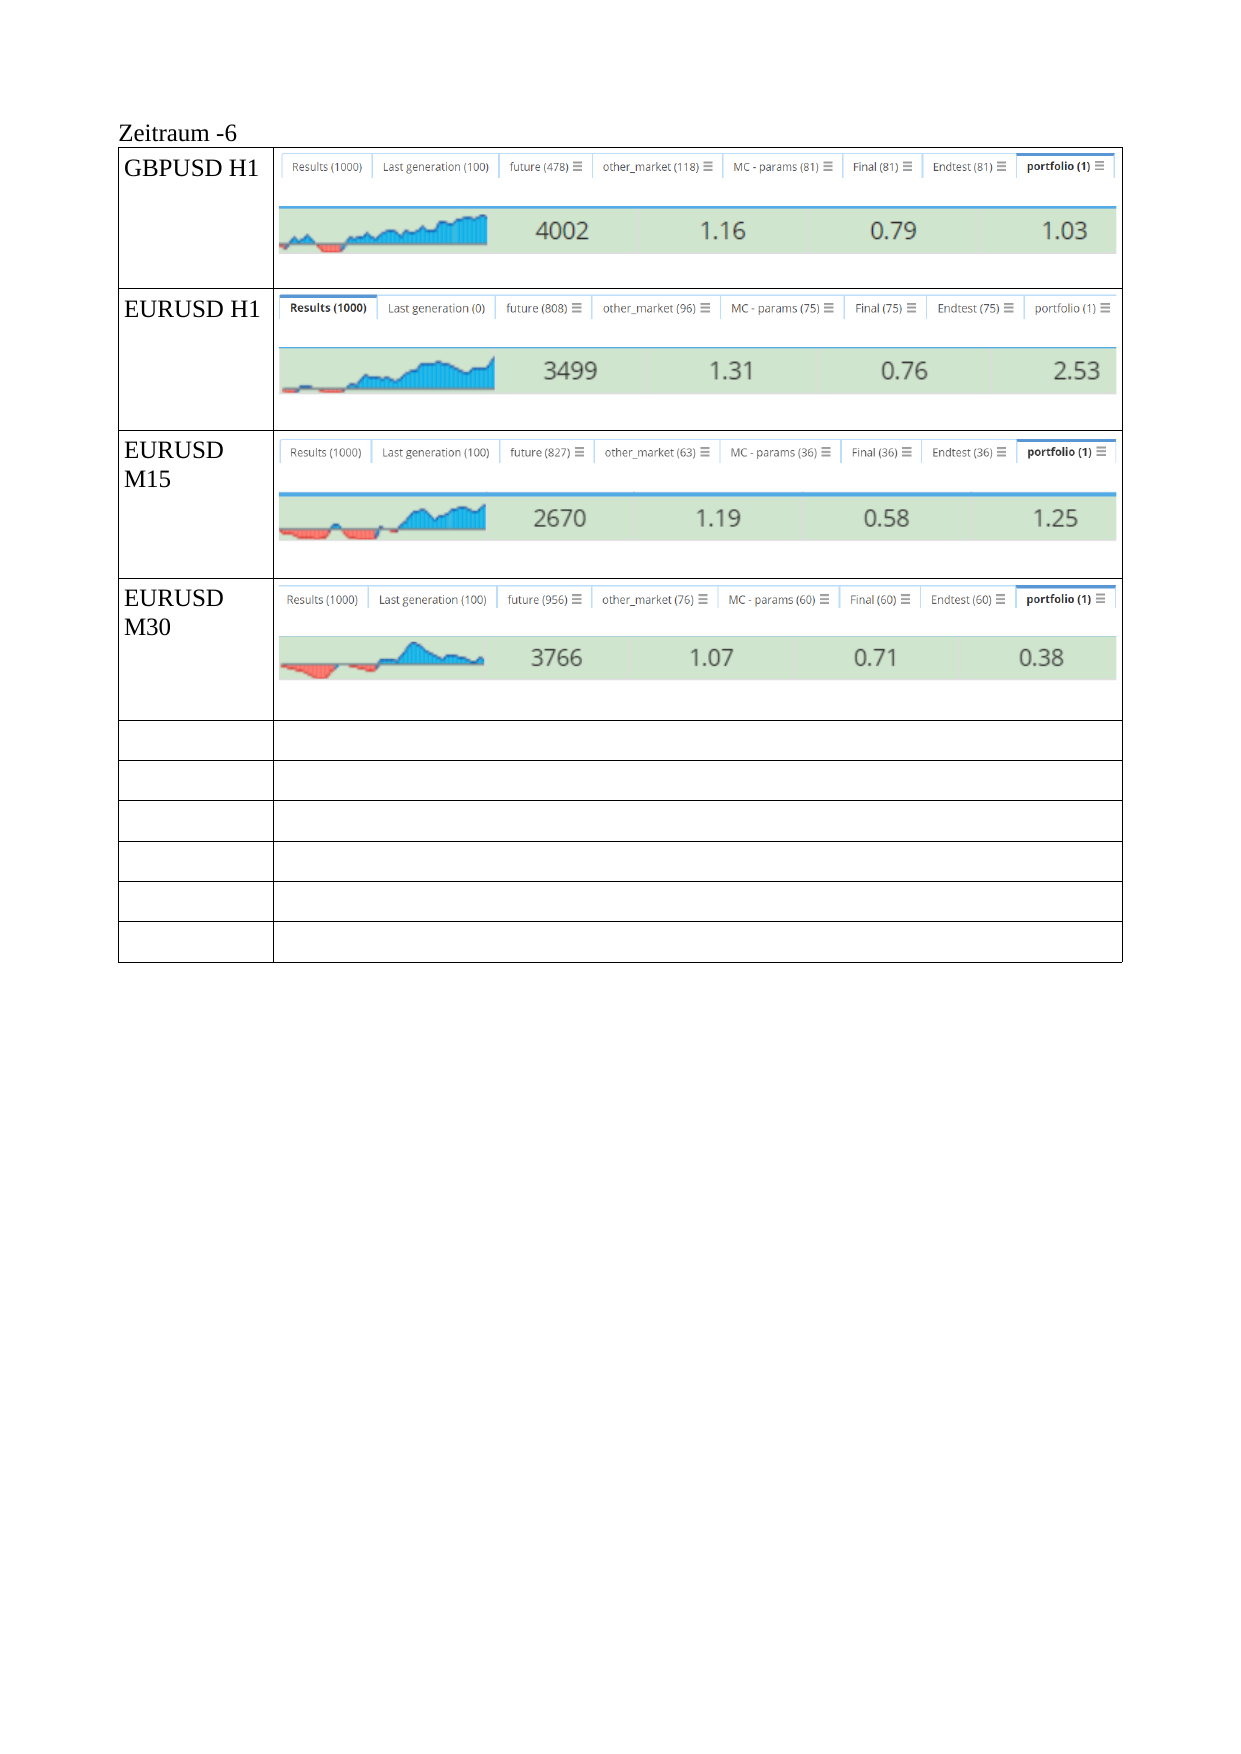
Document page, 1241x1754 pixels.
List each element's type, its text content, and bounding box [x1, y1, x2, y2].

table_cell [274, 801, 1122, 841]
picture [278, 347, 1117, 396]
table_cell EURUSD M30 [119, 579, 273, 720]
picture [278, 435, 1117, 463]
table_cell [274, 431, 1122, 578]
picture [278, 293, 1117, 319]
picture [278, 206, 1117, 254]
picture [278, 152, 1117, 178]
table_cell [274, 882, 1122, 921]
table_cell [119, 922, 273, 962]
table_cell [119, 721, 273, 760]
table_cell [119, 842, 273, 881]
table_cell [274, 584, 1122, 720]
table_cell EURUSD H1 [119, 289, 273, 429]
table_header [274, 148, 1122, 253]
text Zeitraum -6 [118, 118, 1122, 147]
table_cell [119, 761, 273, 800]
table_cell [274, 922, 1122, 962]
table_cell [274, 842, 1122, 881]
table_cell [274, 289, 1122, 429]
table_header [274, 254, 1122, 288]
table_header GBPUSD H1 [119, 148, 273, 288]
table_cell [119, 882, 273, 921]
picture [278, 491, 1117, 544]
table_cell [119, 801, 273, 841]
table_cell EURUSD M15 [119, 431, 273, 578]
table_cell [274, 721, 1122, 760]
picture [278, 636, 1117, 686]
table_cell [274, 579, 1122, 583]
picture [278, 583, 1117, 608]
table_cell [274, 761, 1122, 800]
